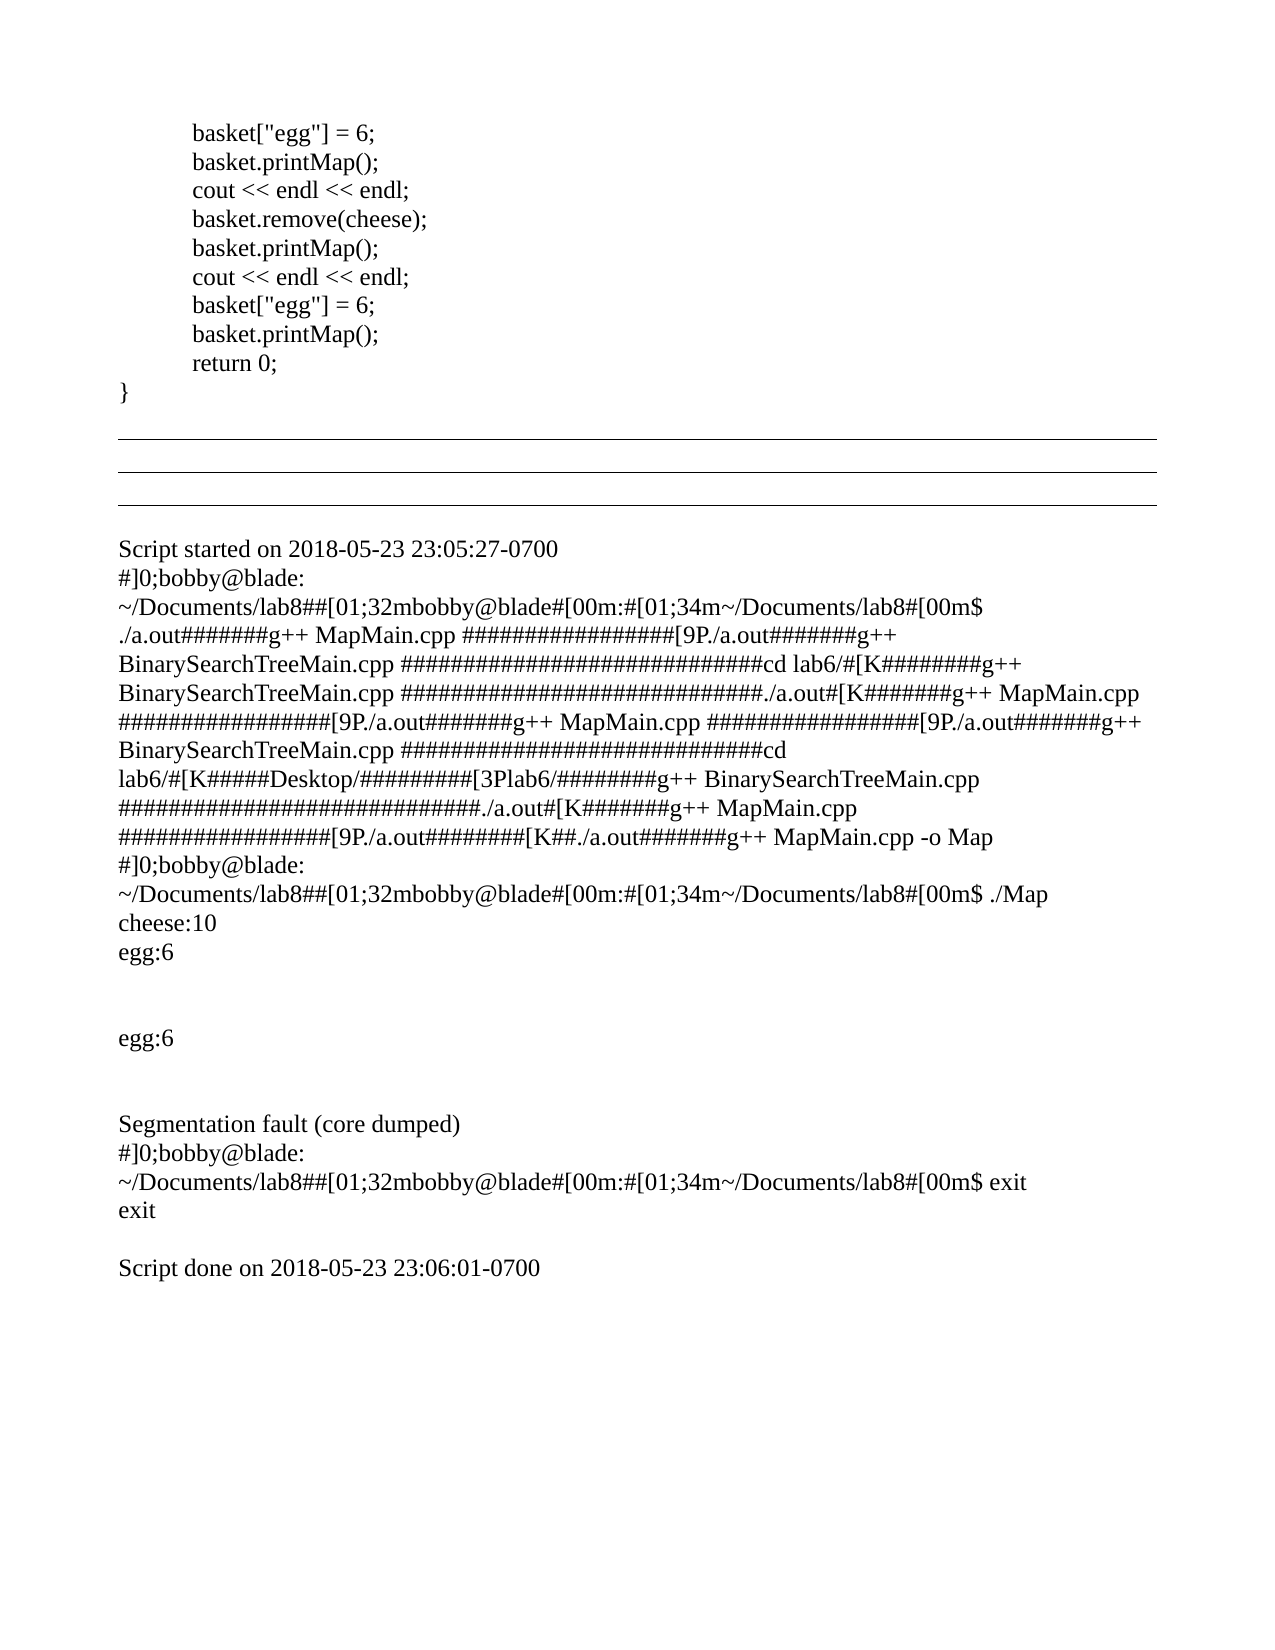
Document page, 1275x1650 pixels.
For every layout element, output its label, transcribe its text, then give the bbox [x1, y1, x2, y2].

text Segmentation fault (core dumped) [118, 1109, 1157, 1138]
text #]0;bobby@blade: ~/Documents/lab8##[01;32mbobby@blade#[00m:#[01;34m~/Documents/lab8#[00m$ ./a.out#######g++ MapMain.cpp #################[9P./a.out#######g++ BinarySearchTreeMain.cpp #############################cd lab6/#[K########g++ BinarySearchTreeMain.cpp #############################./a.out#[K#######g++ MapMain.cpp #################[9P./a.out#######g++ MapMain.cpp #################[9P./a.out#######g++ BinarySearchTreeMain.cpp #############################cd lab6/#[K#####Desktop/#########[3Plab6/########g++ BinarySearchTreeMain.cpp #############################./a.out#[K#######g++ MapMain.cpp #################[9P./a.out########[K##./a.out#######g++ MapMain.cpp -o Map [118, 563, 1157, 850]
text cout << endl << endl; [118, 176, 1157, 204]
text basket.printMap(); [118, 233, 1157, 262]
text cout << endl << endl; [118, 262, 1157, 291]
text Script started on 2018-05-23 23:05:27-0700 [118, 534, 1157, 563]
text exit [118, 1195, 1157, 1224]
text #]0;bobby@blade: ~/Documents/lab8##[01;32mbobby@blade#[00m:#[01;34m~/Documents/lab8#[00m$ exit [118, 1138, 1157, 1195]
text cheese:10 [118, 908, 1157, 937]
text basket["egg"] = 6; [118, 291, 1157, 319]
text basket.printMap(); [118, 319, 1157, 348]
text basket["egg"] = 6; [118, 118, 1157, 147]
text return 0; [118, 348, 1157, 377]
text egg:6 [118, 937, 1157, 965]
text basket.remove(cheese); [118, 204, 1157, 233]
text basket.printMap(); [118, 147, 1157, 176]
text Script done on 2018-05-23 23:06:01-0700 [118, 1253, 1157, 1282]
text #]0;bobby@blade: ~/Documents/lab8##[01;32mbobby@blade#[00m:#[01;34m~/Documents/lab8#[00m$ ./Map [118, 850, 1157, 908]
text } [118, 377, 1157, 406]
text egg:6 [118, 1023, 1157, 1052]
